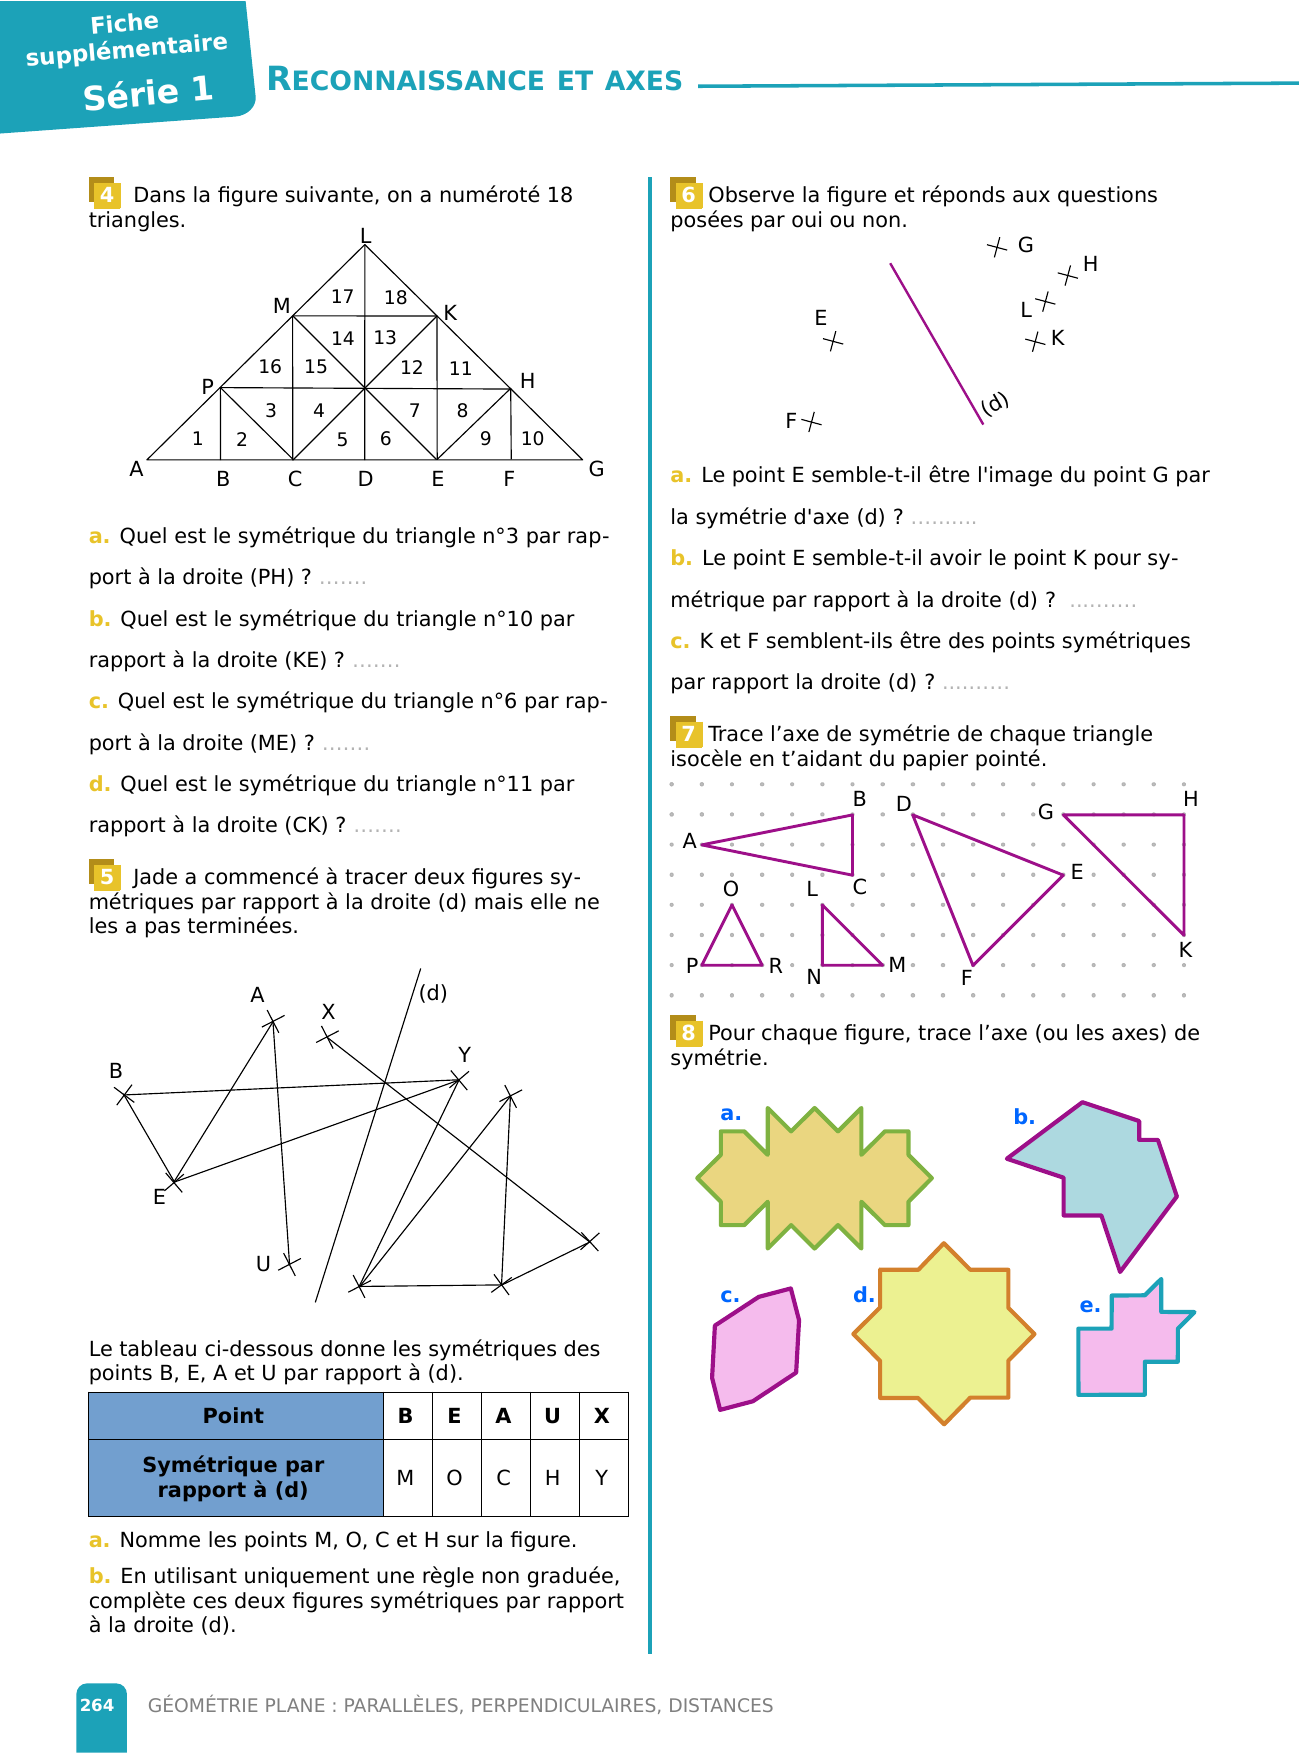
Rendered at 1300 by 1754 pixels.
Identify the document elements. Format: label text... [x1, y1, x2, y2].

table_header X [580, 1393, 628, 1439]
table_header B [384, 1393, 432, 1439]
subtitle Observe la figure et réponds aux questions posées par oui ou non. [670, 177, 1211, 232]
list Quel est le symétrique du triangle n°6 par rap­port à la droite (ME) ? ……. [88, 676, 629, 758]
table_cell O [433, 1440, 481, 1516]
list K et F semblent-ils être des points symétriques par rapport la droite (d) ? ....…… [670, 615, 1211, 698]
table_cell Y [580, 1440, 628, 1516]
list Quel est le symétrique du triangle n°10 par rapport à la droite (KE) ? ……. [88, 593, 629, 676]
list En utilisant uniquement une règle non gra­duée, complète ces deux figures symétriques par rapport à la droite (d). [88, 1564, 629, 1637]
list Quel est le symétrique du triangle n°11 par rapport à la droite (CK) ? ……. [88, 758, 629, 841]
table_cell M [384, 1440, 432, 1516]
table_header E [433, 1393, 481, 1439]
subtitle Dans la figure suivante, on a numéroté 18 triangles. [88, 177, 629, 232]
subtitle Jade a commencé à tracer deux figures sy­métriques par rapport à la droite (d) mais elle ne les a pas terminées. [88, 859, 629, 938]
subtitle Le tableau ci-dessous donne les symétriques des points B, E, A et U par rapport à (d). [88, 1337, 623, 1386]
list Le point E semble‑t‑il avoir le point K pour sy­métrique par rapport à la droite (d) ? ....…… [670, 533, 1211, 615]
table_cell H [531, 1440, 579, 1516]
subtitle Trace l’axe de symétrie de chaque triangle isocèle en t’aidant du papier pointé. [670, 716, 1211, 771]
list Le point E semble-t‑il être l'image du point G par la symétrie d'axe (d) ? .…...... [670, 450, 1211, 533]
table_header A [482, 1393, 530, 1439]
table_cell C [482, 1440, 530, 1516]
table_cell Symétrique par rapport à (d) [89, 1440, 383, 1516]
list Quel est le symétrique du triangle n°3 par rap­port à la droite (PH) ? ……. [88, 510, 629, 593]
subtitle Pour chaque figure, trace l’axe (ou les axes) de symétrie. [670, 1015, 1211, 1070]
table_header Point [89, 1393, 383, 1439]
list Nomme les points M, O, C et H sur la figure. [88, 1528, 629, 1553]
table_header U [531, 1393, 579, 1439]
